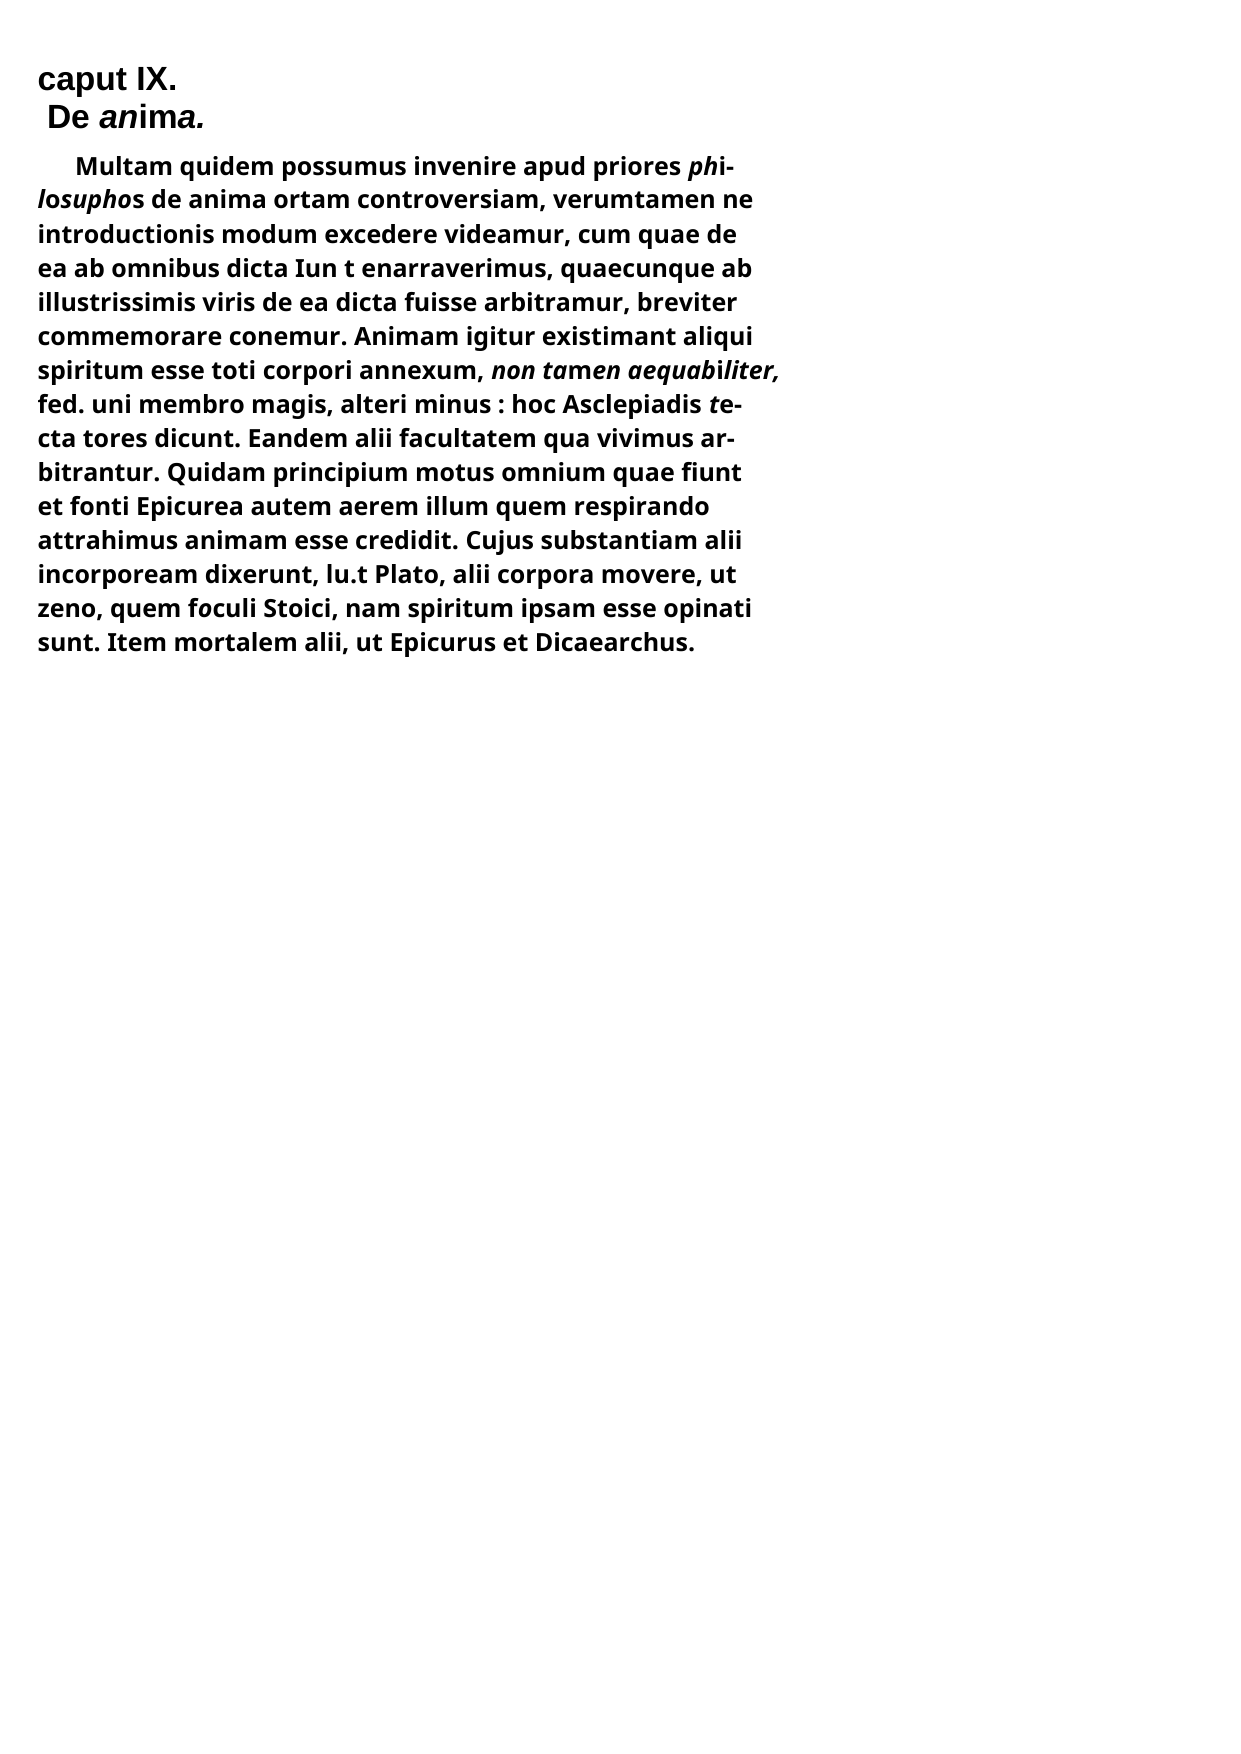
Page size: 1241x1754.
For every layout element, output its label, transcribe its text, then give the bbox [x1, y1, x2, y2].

text Multam quidem possumus invenire apud priores phi- losuphos de anima ortam controversiam, verumtamen ne introductionis modum excedere videamur, cum quae de ea ab omnibus dicta Iun t enarraverimus, quaecunque ab illustrissimis viris de ea dicta fuisse arbitramur, breviter commemorare conemur. Animam igitur existimant aliqui spiritum esse toti corpori annexum, non tamen aequabiliter, fed. uni membro magis, alteri minus : hoc Asclepiadis te- cta tores dicunt. Eandem alii facultatem qua vivimus ar- bitrantur. Quidam principium motus omnium quae fiunt et fonti Epicurea autem aerem illum quem respirando attrahimus animam esse credidit. Cujus substantiam alii incorpoream dixerunt, lu.t Plato, alii corpora movere, ut zeno, quem foculi Stoici, nam spiritum ipsam esse opinati sunt. Item mortalem alii, ut Epicurus et Dicaearchus. [37, 148, 1203, 659]
subtitle caput IX. De anima. [37, 58, 1203, 136]
